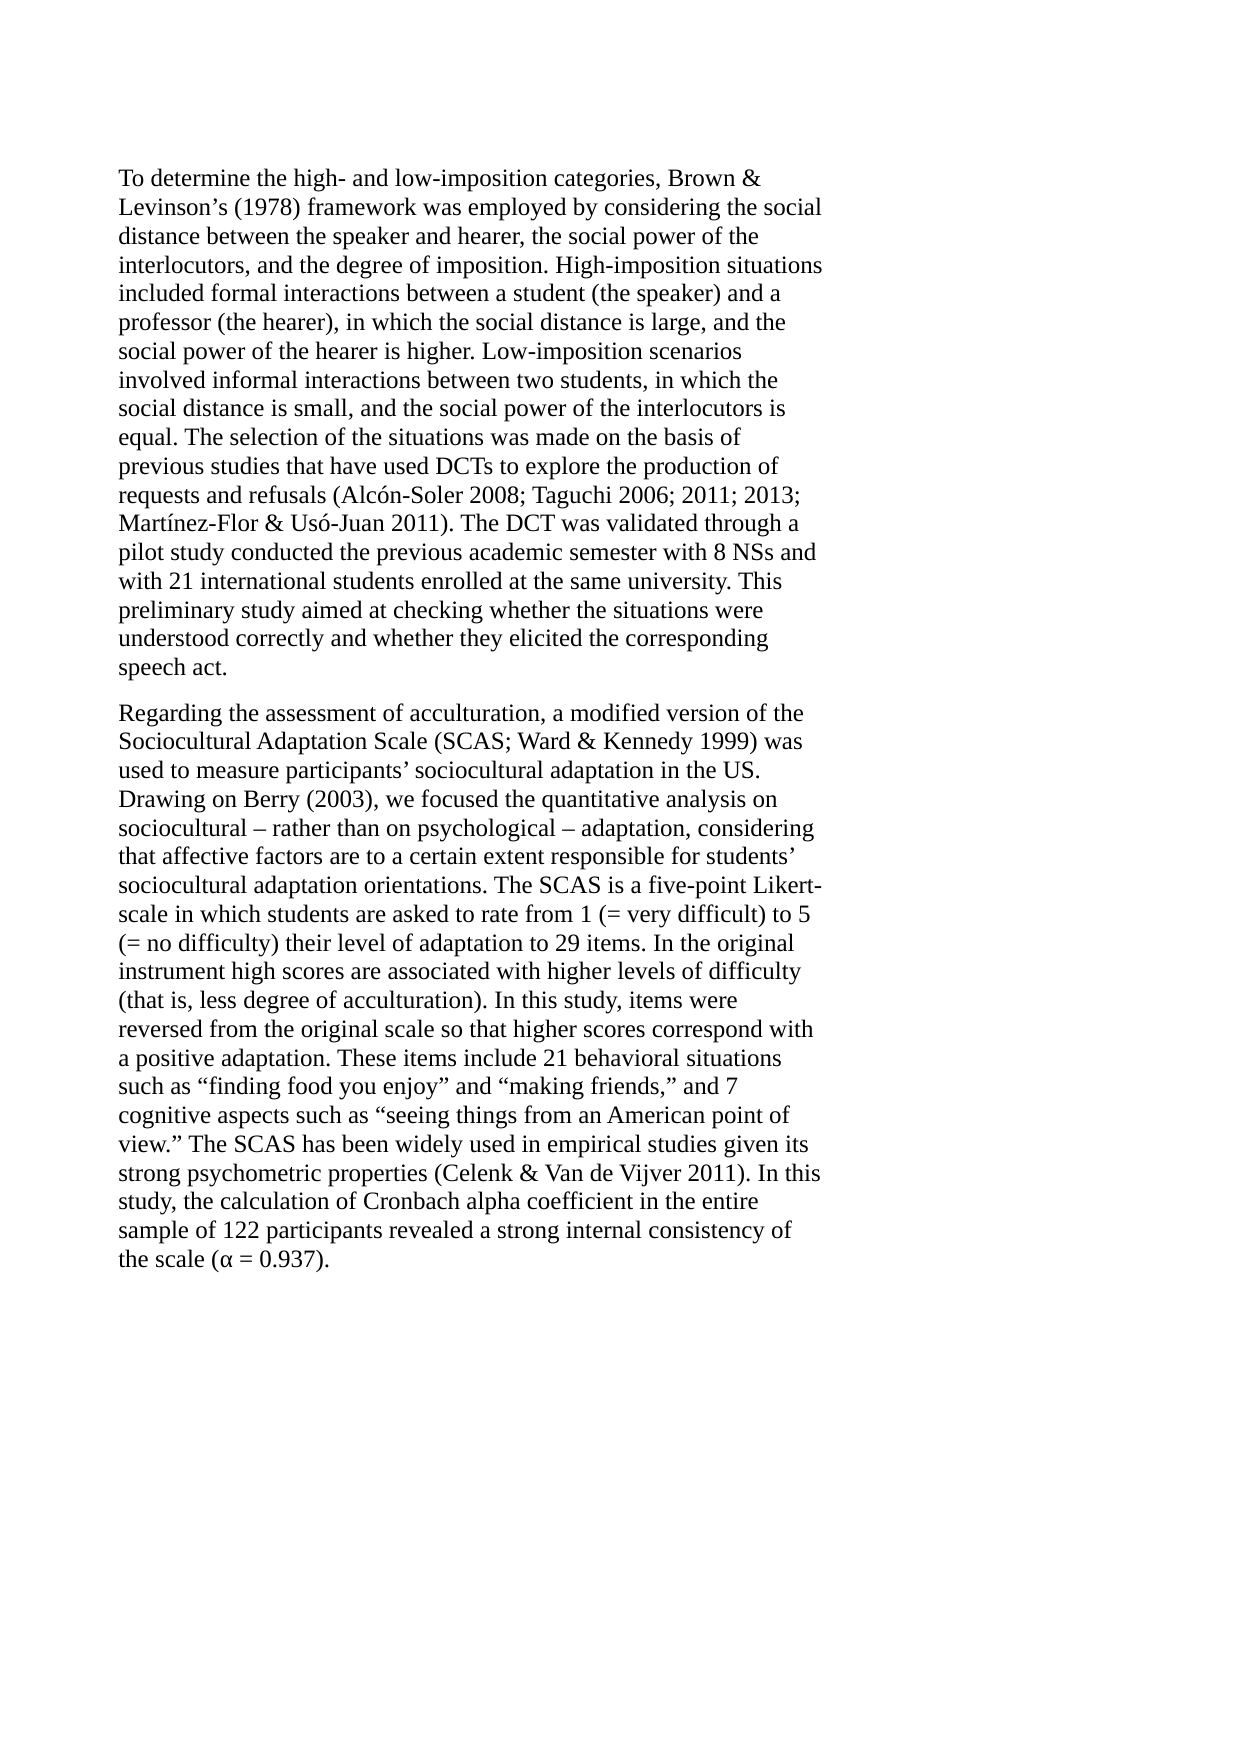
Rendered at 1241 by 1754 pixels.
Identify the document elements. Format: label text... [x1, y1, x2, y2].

text Regarding the assessment of acculturation, a modified version of the Sociocultural Adaptation Scale (SCAS; Ward & Kennedy 1999) was used to measure participants’ sociocultural adaptation in the US. Drawing on Berry (2003), we focused the quantitative analysis on sociocultural – rather than on psychological – adaptation, considering that affective factors are to a certain extent responsible for students’ sociocultural adaptation orientations. The SCAS is a five-point Likert-scale in which students are asked to rate from 1 (= very difficult) to 5 (= no difficulty) their level of adaptation to 29 items. In the original instrument high scores are associated with higher levels of difficulty (that is, less degree of acculturation). In this study, items were reversed from the original scale so that higher scores correspond with a positive adaptation. These items include 21 behavioral situations such as “finding food you enjoy” and “making friends,” and 7 cognitive aspects such as “seeing things from an American point of view.” The SCAS has been widely used in empirical studies given its strong psychometric properties (Celenk & Van de Vijver 2011). In this study, the calculation of Cronbach alpha coefficient in the entire sample of 122 participants revealed a strong internal consistency of the scale (α = 0.937). [118, 698, 827, 1273]
text To determine the high- and low-imposition categories, Brown & Levinson’s (1978) framework was employed by considering the social distance between the speaker and hearer, the social power of the interlocutors, and the degree of imposition. High-imposition situations included formal interactions between a student (the speaker) and a professor (the hearer), in which the social distance is large, and the social power of the hearer is higher. Low-imposition scenarios involved informal interactions between two students, in which the social distance is small, and the social power of the interlocutors is equal. The selection of the situations was made on the basis of previous studies that have used DCTs to explore the production of requests and refusals (Alcón-Soler 2008; Taguchi 2006; 2011; 2013; Martínez-Flor & Usó-Juan 2011). The DCT was validated through a pilot study conducted the previous academic semester with 8 NSs and with 21 international students enrolled at the same university. This preliminary study aimed at checking whether the situations were understood correctly and whether they elicited the corresponding speech act. [118, 163, 827, 681]
